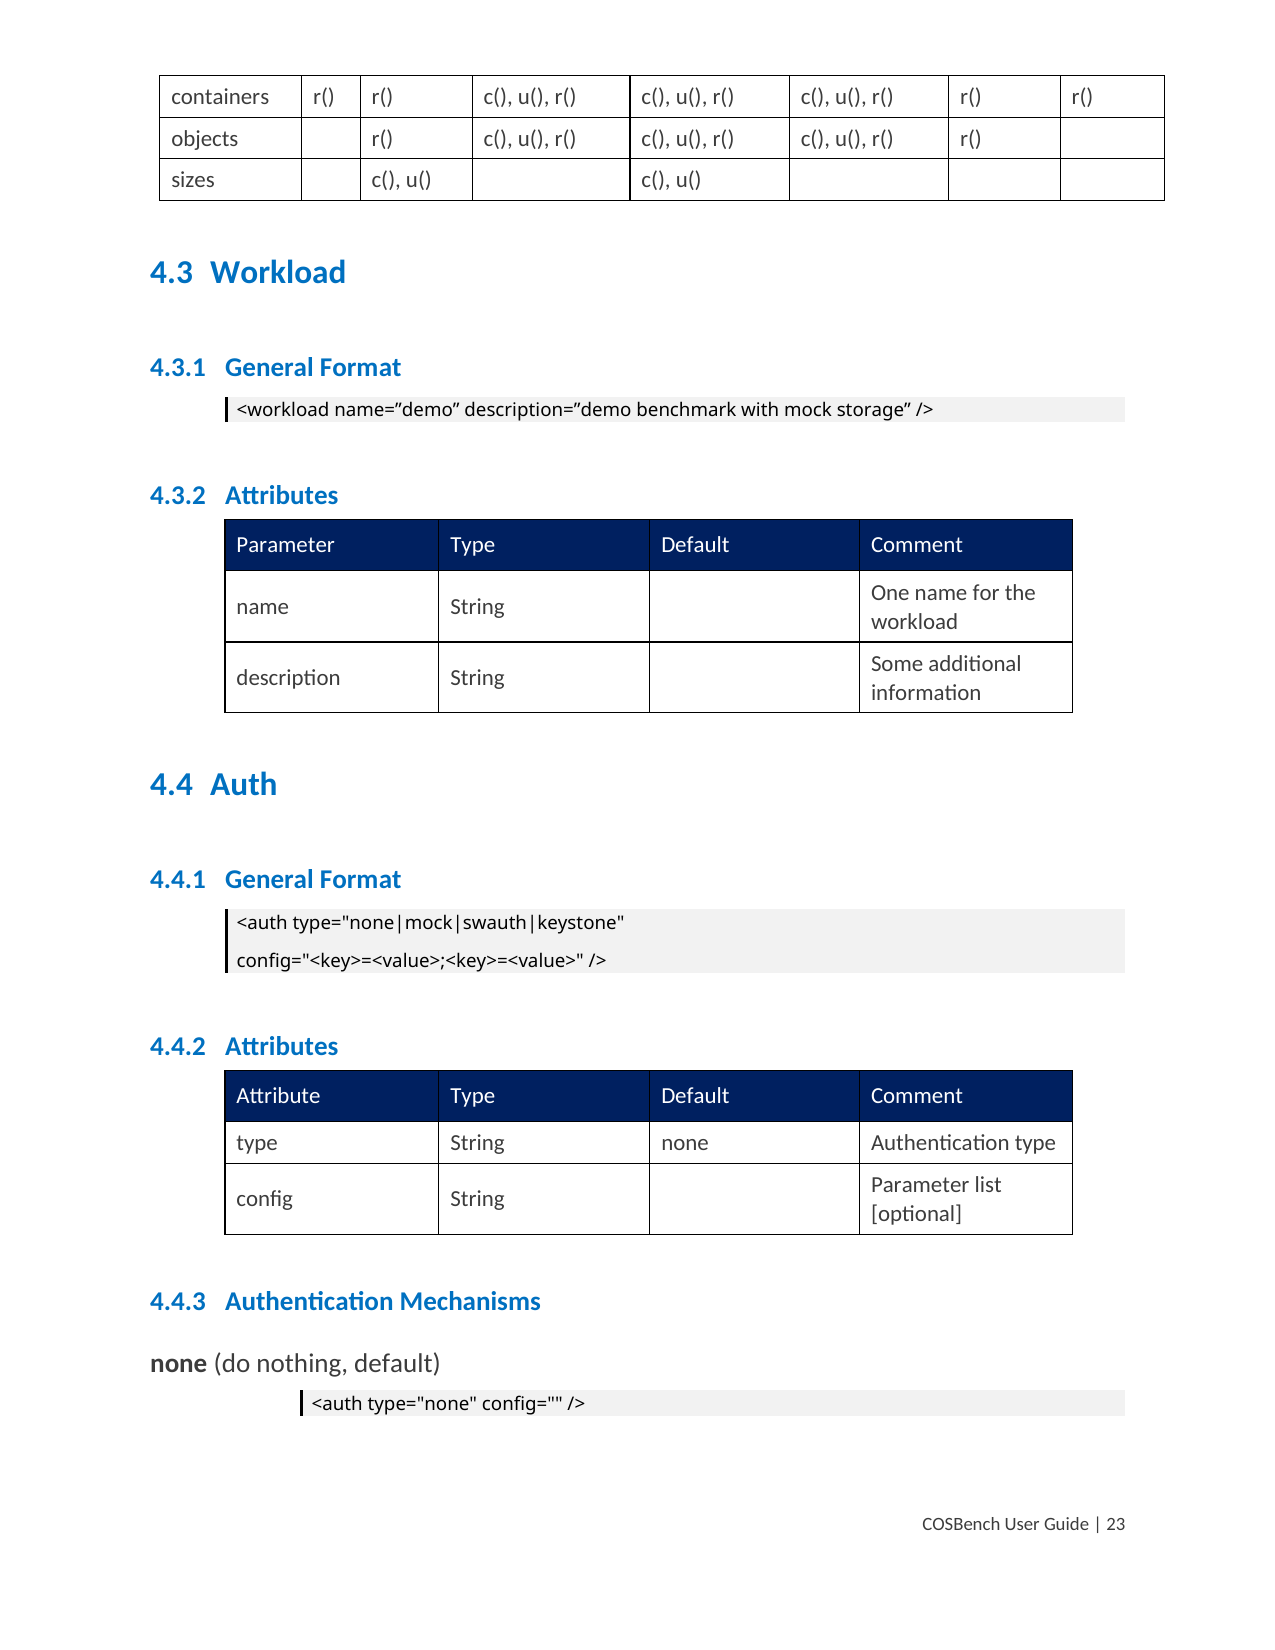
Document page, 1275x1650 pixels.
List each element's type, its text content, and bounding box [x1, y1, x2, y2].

table_header Default [650, 1071, 859, 1121]
table_cell [1061, 118, 1164, 158]
subtitle Auth [150, 763, 1125, 804]
subtitle General Format [150, 350, 1125, 383]
table_cell [949, 159, 1060, 200]
subtitle none (do nothing, default) [150, 1346, 1125, 1379]
table_cell c(), u(), r() [473, 118, 629, 158]
table_cell r() [1061, 76, 1164, 117]
table_cell String [439, 643, 649, 712]
table_cell c(), u() [361, 159, 472, 200]
table_cell Some additional information [860, 643, 1072, 712]
text <workload name=”demo” description=”demo benchmark with mock storage” /> [228, 397, 1125, 422]
table_cell Authentication type [860, 1122, 1072, 1163]
table_cell r() [949, 76, 1060, 117]
table_cell containers [160, 76, 301, 117]
text config="<key>=<value>;<key>=<value>" /> [228, 947, 1125, 973]
table_cell r() [361, 76, 472, 117]
table_header Parameter [226, 520, 438, 570]
table_cell c(), u(), r() [631, 118, 789, 158]
table_header Comment [860, 1071, 1072, 1121]
table_cell [473, 159, 629, 200]
table_cell c(), u(), r() [790, 76, 948, 117]
table_header Type [439, 1071, 649, 1121]
table_cell [650, 1164, 859, 1233]
table_cell config [226, 1164, 438, 1233]
table_cell objects [160, 118, 301, 158]
table_cell r() [361, 118, 472, 158]
table_cell c(), u(), r() [473, 76, 629, 117]
table_cell c(), u(), r() [790, 118, 948, 158]
table_cell c(), u() [631, 159, 789, 200]
table_cell String [439, 1122, 649, 1163]
table_header Type [439, 520, 649, 570]
text <auth type="none" config="" /> [303, 1390, 1125, 1416]
table_cell sizes [160, 159, 301, 200]
table_header Attribute [226, 1071, 438, 1121]
table_cell [650, 571, 859, 641]
subtitle Authentication Mechanisms [150, 1284, 1125, 1318]
table_cell [302, 118, 360, 158]
text <auth type="none|mock|swauth|keystone" [228, 909, 1125, 935]
subtitle Workload [150, 251, 1125, 291]
table_cell c(), u(), r() [631, 76, 789, 117]
table_cell [1061, 159, 1164, 200]
table_header Comment [860, 520, 1072, 570]
subtitle Attributes [150, 478, 1125, 512]
table_cell Parameter list [optional] [860, 1164, 1072, 1233]
table_cell r() [949, 118, 1060, 158]
table_cell [790, 159, 948, 200]
table_cell name [226, 571, 438, 641]
table_cell none [650, 1122, 859, 1163]
subtitle Attributes [150, 1029, 1125, 1062]
table_header Default [650, 520, 859, 570]
table_cell [302, 159, 360, 200]
table_cell One name for the workload [860, 571, 1072, 641]
table_cell [650, 643, 859, 712]
table_cell String [439, 1164, 649, 1233]
table_cell r() [302, 76, 360, 117]
subtitle General Format [150, 862, 1125, 895]
table_cell description [226, 643, 438, 712]
table_cell String [439, 571, 649, 641]
table_cell type [226, 1122, 438, 1163]
